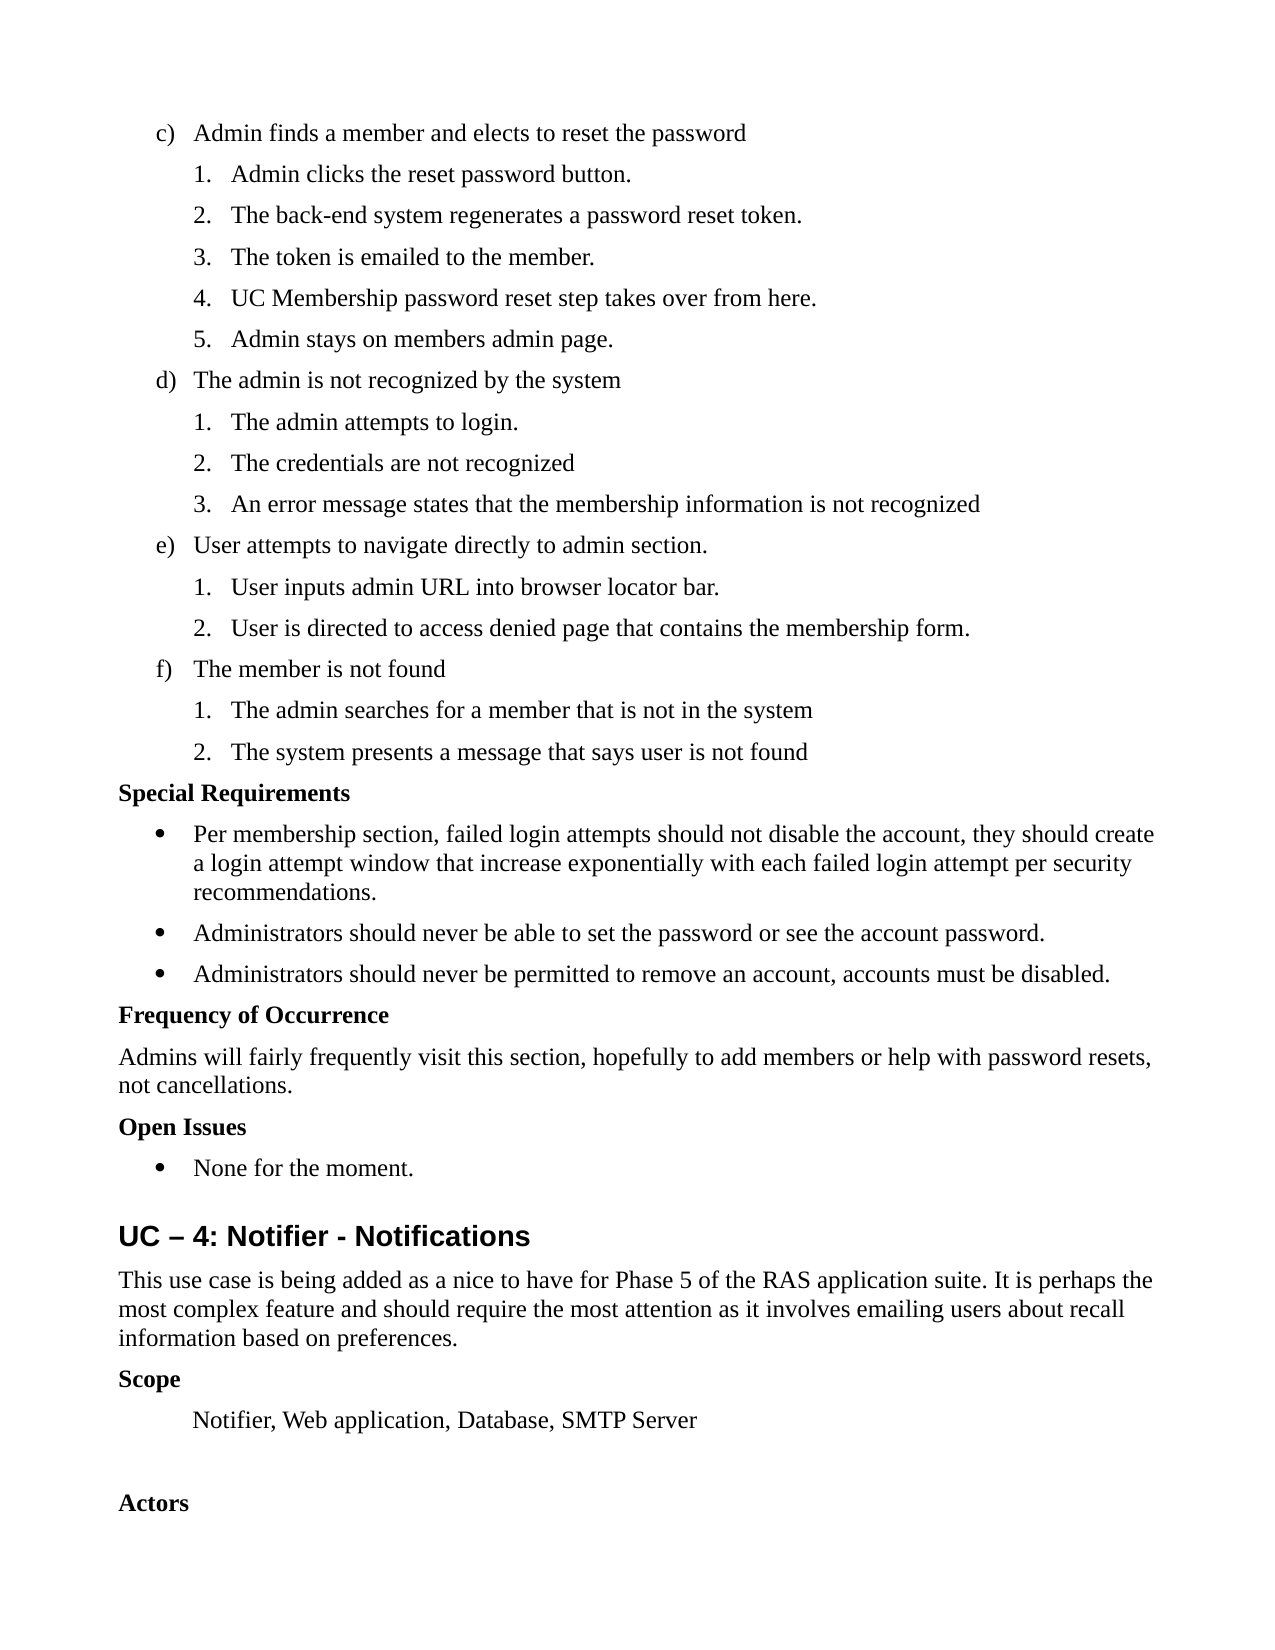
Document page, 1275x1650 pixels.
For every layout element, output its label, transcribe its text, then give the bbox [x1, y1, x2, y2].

text Scope [118, 1364, 1157, 1393]
text Notifier, Web application, Database, SMTP Server [118, 1405, 1157, 1434]
list User attempts to navigate directly to admin section. [156, 531, 1157, 559]
text Admins will fairly frequently visit this section, hopefully to add members or help with password resets, not cancellations. [118, 1042, 1157, 1099]
list UC Membership password reset step takes over from here. [193, 283, 1157, 312]
text Special Requirements [118, 778, 1157, 807]
list The admin is not recognized by the system [156, 366, 1157, 394]
list Administrators should never be permitted to remove an account, accounts must be disabled. [156, 959, 1157, 988]
list The member is not found [156, 654, 1157, 683]
list An error message states that the membership information is not recognized [193, 489, 1157, 518]
list Admin finds a member and elects to reset the password [156, 118, 1157, 147]
subtitle UC – 4: Notifier - Notifications [118, 1219, 1157, 1253]
text Frequency of Occurrence [118, 1001, 1157, 1029]
list The system presents a message that says user is not found [193, 737, 1157, 766]
list None for the moment. [156, 1153, 1157, 1182]
list Per membership section, failed login attempts should not disable the account, they should create a login attempt window that increase exponentially with each failed login attempt per security recommendations. [156, 819, 1157, 906]
list The back-end system regenerates a password reset token. [193, 201, 1157, 229]
list User is directed to access denied page that contains the membership form. [193, 613, 1157, 642]
list The token is emailed to the member. [193, 242, 1157, 271]
list User inputs admin URL into browser locator bar. [193, 572, 1157, 601]
list The credentials are not recognized [193, 448, 1157, 477]
list Admin clicks the reset password button. [193, 159, 1157, 188]
list The admin attempts to login. [193, 407, 1157, 436]
list Admin stays on members admin page. [193, 324, 1157, 353]
text Actors [118, 1488, 1157, 1517]
text This use case is being added as a nice to have for Phase 5 of the RAS application suite. It is perhaps the most complex feature and should require the most attention as it involves emailing users about recall information based on preferences. [118, 1265, 1157, 1352]
text Open Issues [118, 1112, 1157, 1141]
list Administrators should never be able to set the password or see the account password. [156, 918, 1157, 947]
list The admin searches for a member that is not in the system [193, 696, 1157, 724]
